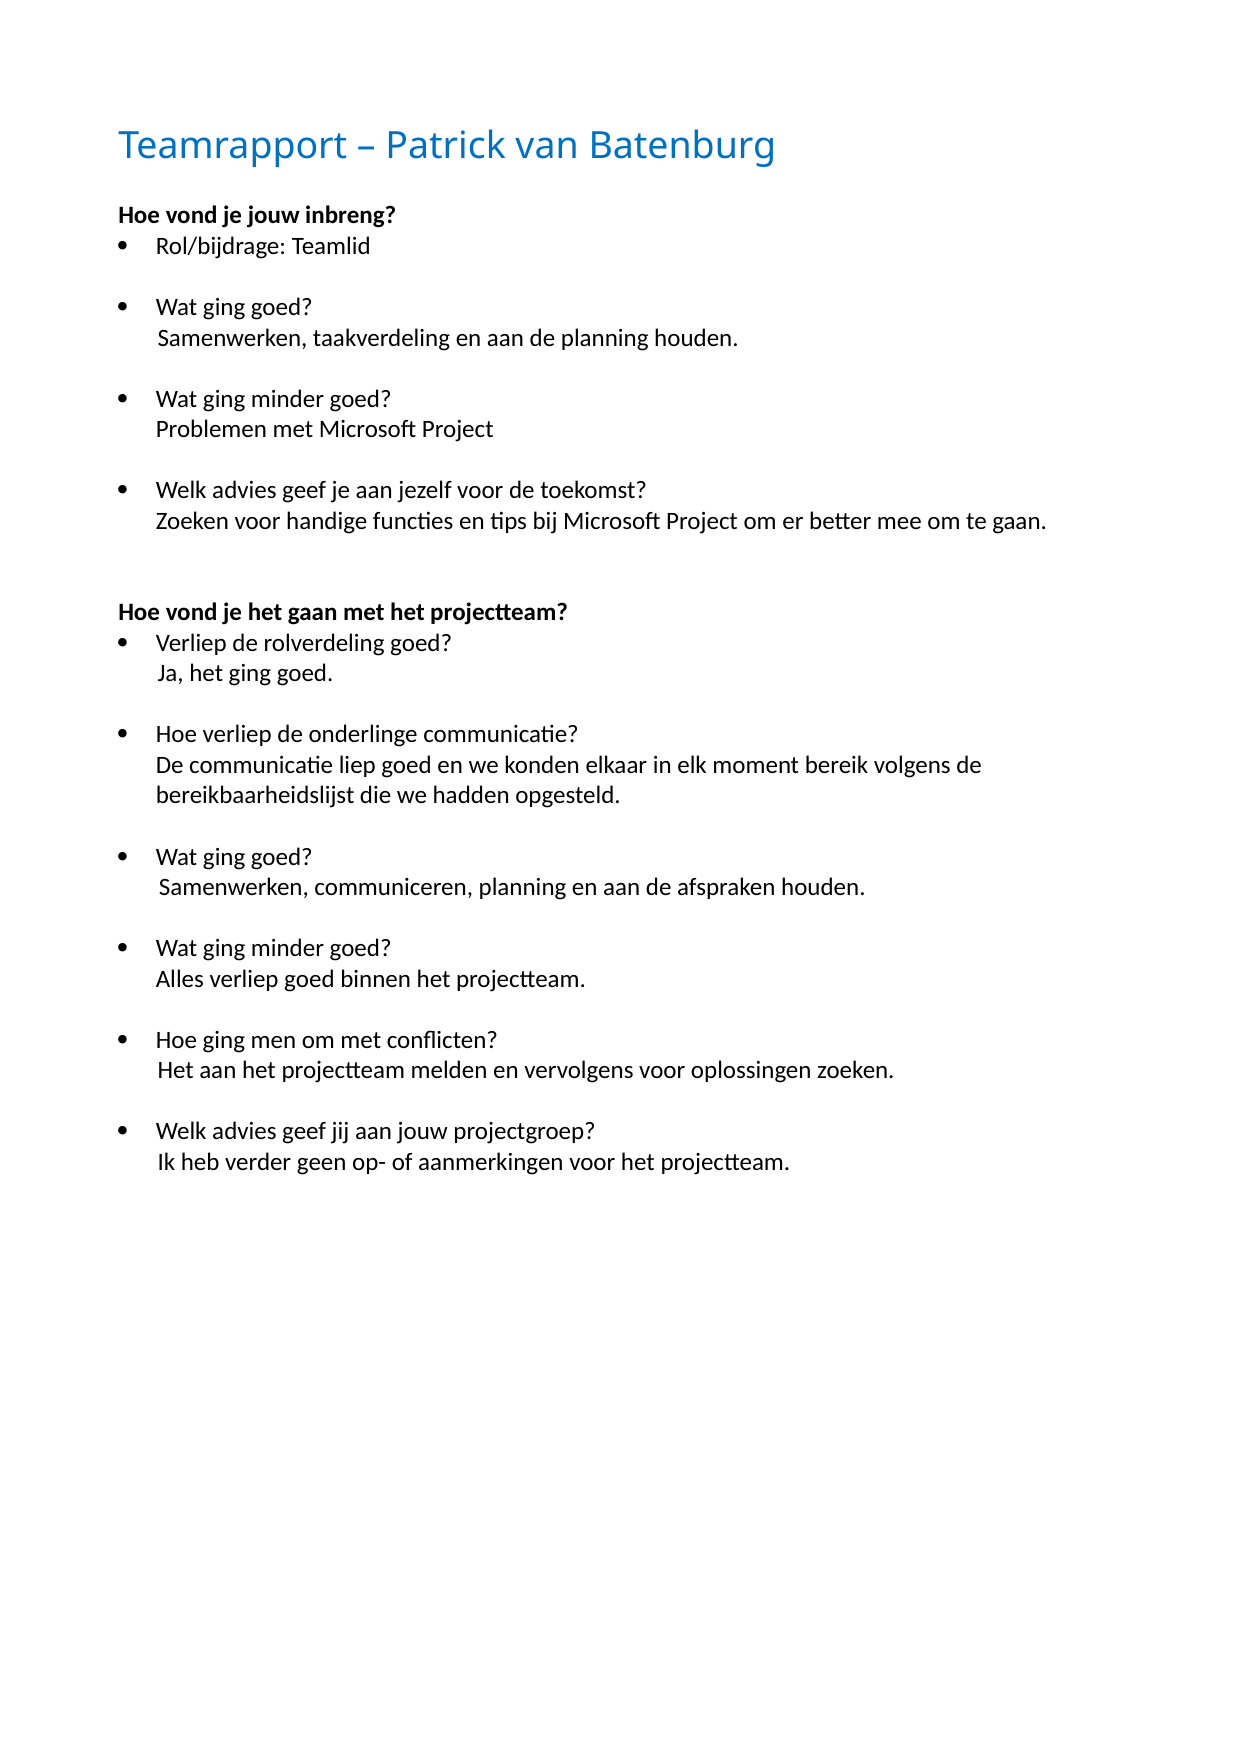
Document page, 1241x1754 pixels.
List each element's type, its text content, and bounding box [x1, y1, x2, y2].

list Hoe ging men om met conflicten? [118, 1024, 1122, 1054]
text Ik heb verder geen op- of aanmerkingen voor het projectteam. [157, 1146, 1122, 1176]
list Welk advies geef jij aan jouw projectgroep? [118, 1115, 1122, 1146]
list Wat ging minder goed? [118, 383, 1122, 413]
text Ja, het ging goed. [157, 657, 1122, 688]
text Samenwerken, taakverdeling en aan de planning houden. [157, 322, 1122, 352]
text Zoeken voor handige functies en tips bij Microsoft Project om er better mee om te gaan. [156, 505, 1122, 535]
text Teamrapport – Patrick van Batenburg [118, 118, 1122, 169]
list Welk advies geef je aan jezelf voor de toekomst? [118, 474, 1122, 505]
list Rol/bijdrage: Teamlid [118, 230, 1122, 261]
text Samenwerken, communiceren, planning en aan de afspraken houden. [159, 871, 1122, 902]
text Hoe vond je jouw inbreng? [118, 200, 1122, 230]
text Problemen met Microsoft Project [156, 413, 1122, 444]
list Wat ging goed? [118, 841, 1122, 871]
list Verliep de rolverdeling goed? [118, 627, 1122, 657]
text Het aan het projectteam melden en vervolgens voor oplossingen zoeken. [157, 1054, 1122, 1085]
text De communicatie liep goed en we konden elkaar in elk moment bereik volgens de bereikbaarheidslijst die we hadden opgesteld. [156, 749, 1122, 810]
text Alles verliep goed binnen het projectteam. [156, 963, 1122, 993]
list Hoe verliep de onderlinge communicatie? [118, 718, 1122, 749]
text Hoe vond je het gaan met het projectteam? [118, 596, 1122, 627]
list Wat ging goed? [118, 291, 1122, 322]
list Wat ging minder goed? [118, 932, 1122, 963]
